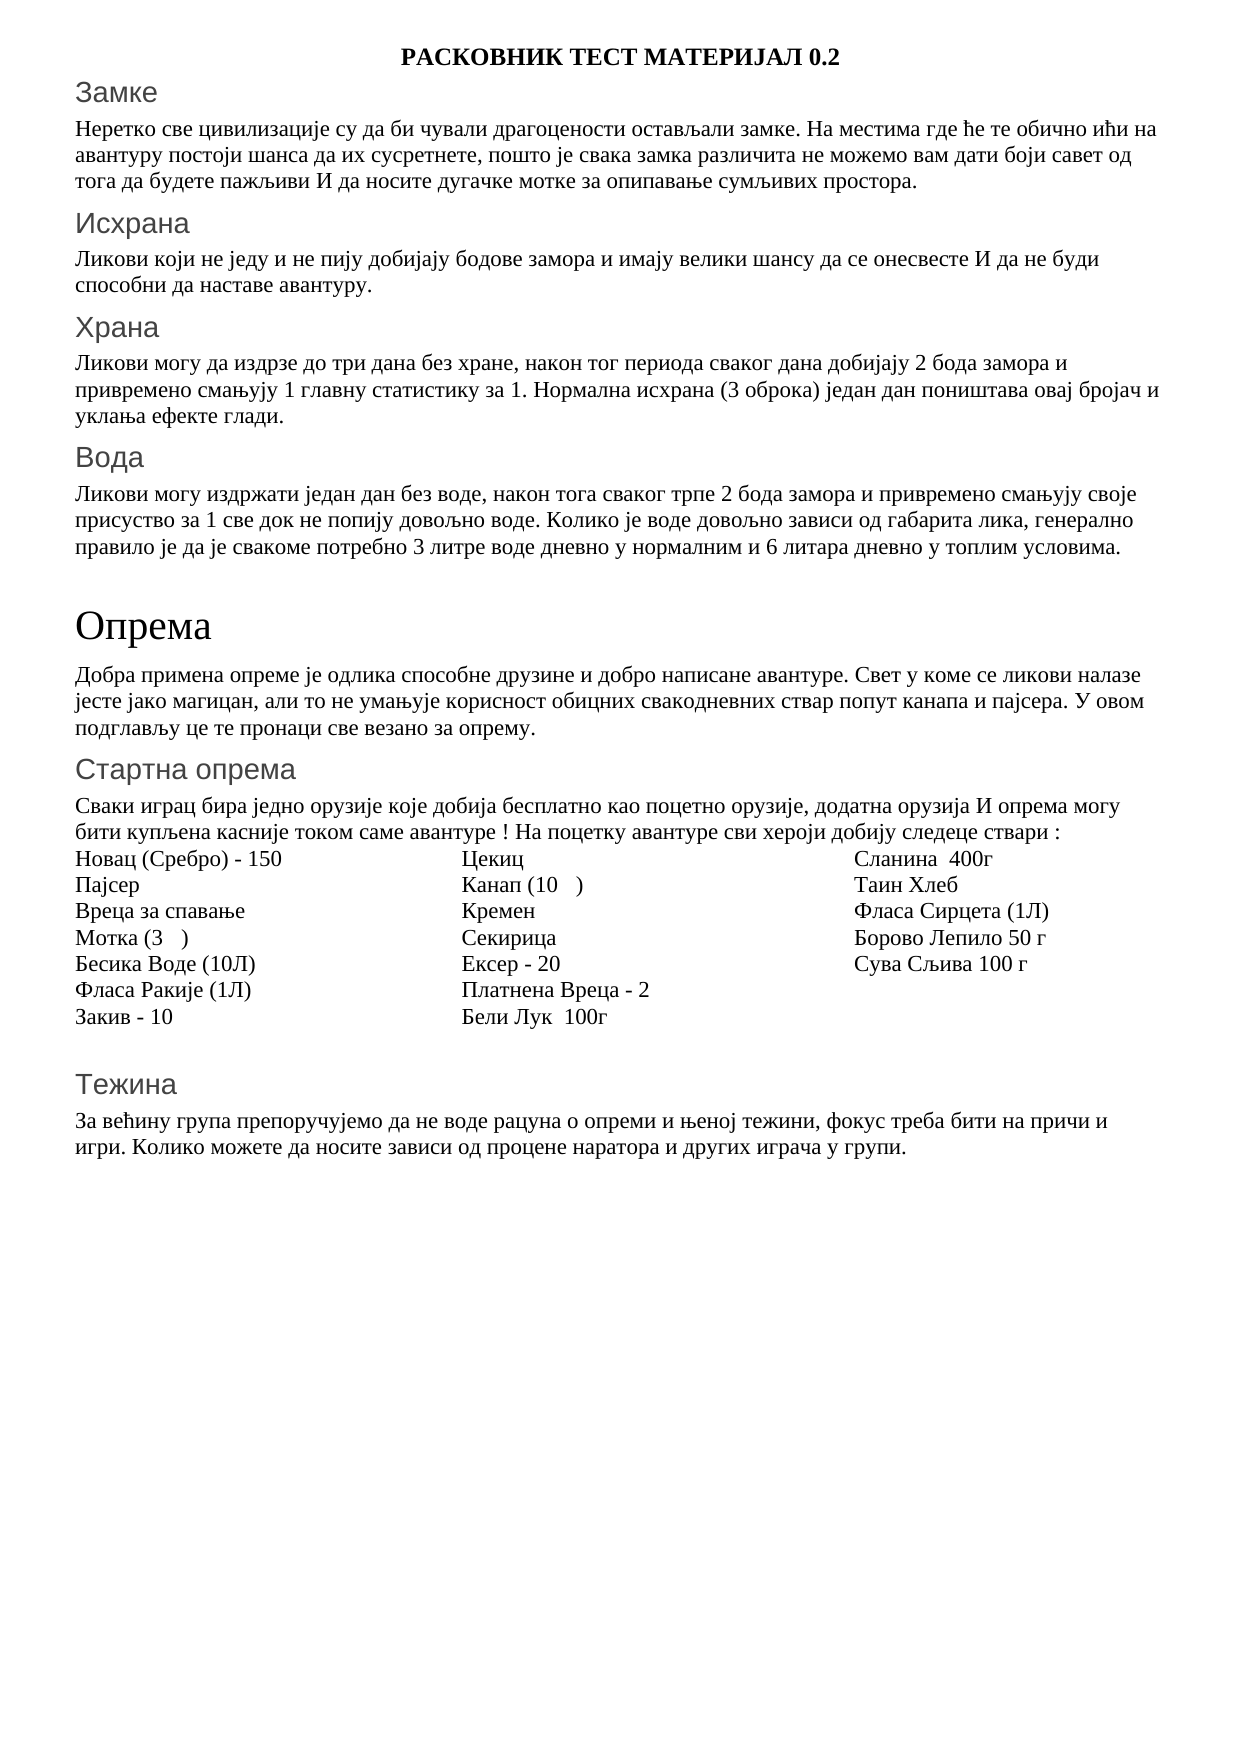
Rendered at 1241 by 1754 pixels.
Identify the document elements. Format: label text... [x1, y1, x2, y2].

subtitle Вода [75, 441, 1166, 474]
text Бесика Воде (10Л) [75, 950, 386, 976]
text Таин Хлеб [854, 871, 1166, 897]
text Неретко све цивилизације су да би чували драгоцености остављали замке. На местима где ће те обично ићи на авантуру постоји шанса да их сусретнете, пошто је свака замка различита не можемо вам дати боји савет од тога да будете пажљиви И да носите дугачке мотке за опипавање сумљивих простора. [75, 114, 1166, 194]
subtitle Замке [75, 75, 1166, 108]
text Цекиц [461, 844, 779, 871]
text Платнена Вреца - 2 [461, 976, 779, 1003]
subtitle Храна [75, 310, 1166, 343]
text За већину група препоручујемо да не воде рацуна о опреми и њеној тежини, фокус треба бити на причи и игри. Колико можете да носите зависи од процене наратора и других играча у групи. [75, 1107, 1166, 1160]
text Вреца за спавање [75, 897, 386, 924]
text Добра примена опреме је одлика способне друзине и добро написане авантуре. Свет у коме се ликови налазе јесте јако магицан, али то не умањује корисност обицних свакодневних ствар попут канапа и пајсера. У овом подглављу це те пронаци све везано за опрему. [75, 661, 1166, 740]
text Ликови могу издржати један дан без воде, након тога сваког трпе 2 бода замора и привремено смањују своје присуство за 1 све док не попију довољно воде. Колико је воде довољно зависи од габарита лика, генерално правило је да је свакоме потребно 3 литре воде дневно у нормалним и 6 литара дневно у топлим условима. [75, 480, 1166, 559]
text Канап (10💥) [461, 871, 779, 897]
text Сланина 400г [854, 844, 1166, 871]
text Новац (Сребро) - 150 Пајсер [75, 844, 386, 897]
text Закив - 10 [75, 1003, 386, 1029]
text Бели Лук 100г [461, 1003, 779, 1029]
text Секирица [461, 924, 779, 950]
subtitle Исхрана [75, 206, 1166, 239]
text Фласа Сирцета (1Л) [854, 897, 1166, 924]
subtitle Тежина [75, 1067, 1166, 1101]
text Сваки играц бира једно орузије које добија бесплатно као поцетно орузије, додатна орузија И опрема могу бити купљена касније током саме авантуре ! На поцетку авантуре сви хероји добију следеце ствари : [75, 792, 1166, 844]
subtitle Опрема [75, 601, 1166, 649]
text Фласа Ракије (1Л) [75, 976, 386, 1003]
text Ликови могу да издрзе до три дана без хране, након тог периода сваког дана добијају 2 бода замора и привремено смањују 1 главну статистику за 1. Нормална исхрана (3 оброка) један дан поништава овај бројач и уклања ефекте глади. [75, 349, 1166, 428]
subtitle Стартна опрема [75, 752, 1166, 786]
text Ликови који не једу и не пију добијају бодове замора и имају велики шансу да се онесвесте И да не буди способни да наставе авантуру. [75, 245, 1166, 298]
text Сува Сљива 100 г [854, 950, 1166, 976]
text Кремен [461, 897, 779, 924]
text Борово Лепило 50 г [854, 924, 1166, 950]
text Мотка (3💥) [75, 924, 386, 950]
text Ексер - 20 [461, 950, 779, 976]
